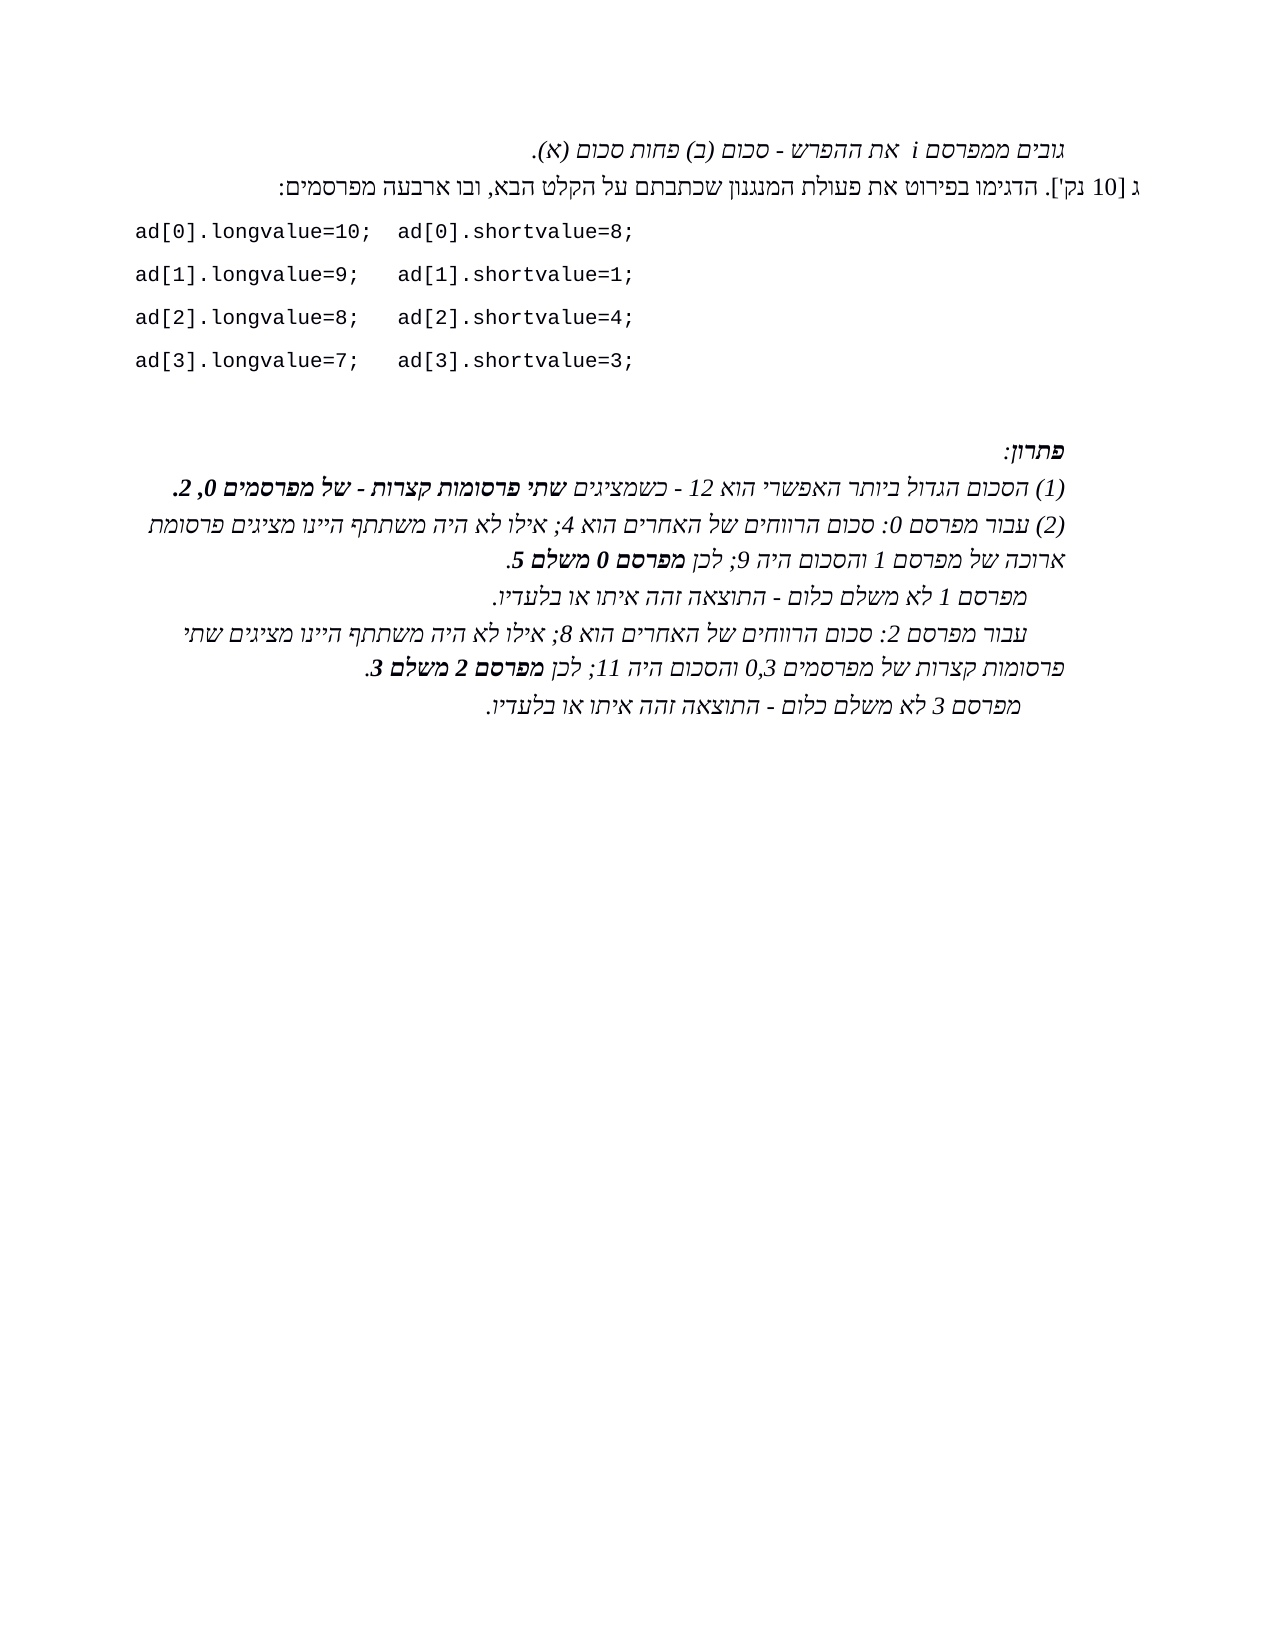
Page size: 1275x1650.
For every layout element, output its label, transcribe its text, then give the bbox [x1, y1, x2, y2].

text מפרסם 3 לא משלם כלום - התוצאה זהה איתו או בלעדיו. [135, 691, 1065, 719]
text (1) הסכום הגדול ביותר האפשרי הוא 12 - כשמציגים שתי פרסומות קצרות - של מפרסמים 0, 2. [135, 473, 1065, 502]
text ג [10 נק']. הדגימו בפירוט את פעולת המנגנון שכתבתם על הקלט הבא, ובו ארבעה מפרסמים: [135, 172, 1140, 201]
text (2) עבור מפרסם 0: סכום הרווחים של האחרים הוא 4; אילו לא היה משתתף היינו מציגים פרסומת ארוכה של מפרסם 1 והסכום היה 9; לכן מפרסם 0 משלם 5. [135, 510, 1065, 573]
text מפרסם 1 לא משלם כלום - התוצאה זהה איתו או בלעדיו. [135, 582, 1065, 611]
text ad[3].longvalue=7; ad[3].shortvalue=3; [135, 350, 1140, 374]
text עבור מפרסם 2: סכום הרווחים של האחרים הוא 8; אילו לא היה משתתף היינו מציגים שתי פרסומות קצרות של מפרסמים 0,3 והסכום היה 11; לכן מפרסם 2 משלם 3. [135, 619, 1065, 682]
text ad[2].longvalue=8; ad[2].shortvalue=4; [135, 307, 1140, 331]
text פתרון: [135, 436, 1065, 464]
text גובים ממפרסם i את ההפרש - סכום (ב) פחות סכום (א). [135, 135, 1065, 164]
text ad[0].longvalue=10; ad[0].shortvalue=8; [135, 221, 1140, 245]
text ad[1].longvalue=9; ad[1].shortvalue=1; [135, 264, 1140, 288]
